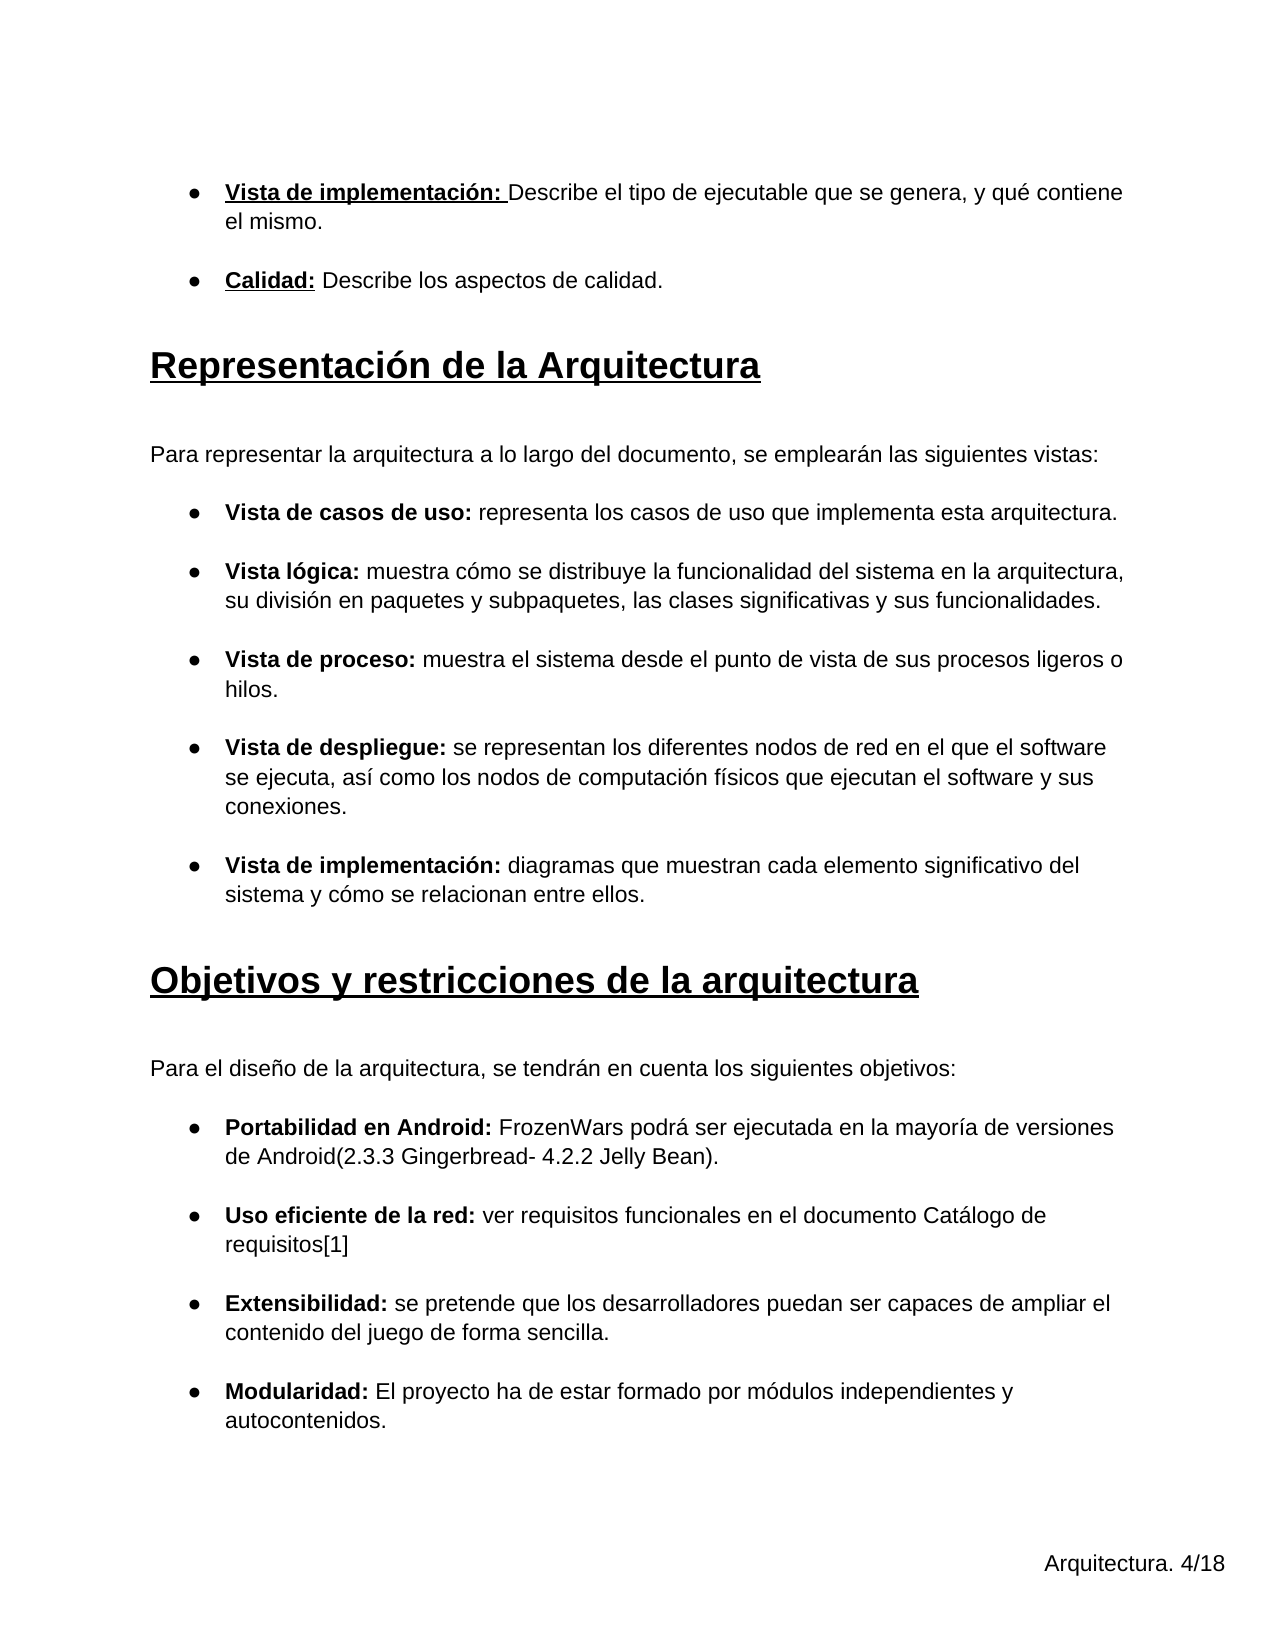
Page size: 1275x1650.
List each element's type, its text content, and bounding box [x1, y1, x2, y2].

text Representación de la Arquitectura [150, 345, 1125, 387]
list Vista de casos de uso: representa los casos de uso que implementa esta arquitectura. [187, 500, 1125, 526]
list Vista de implementación: Describe el tipo de ejecutable que se genera, y qué contiene el mismo. [187, 179, 1125, 234]
list Modularidad: El proyecto ha de estar formado por módulos independientes y autocontenidos. [187, 1379, 1125, 1434]
text Para representar la arquitectura a lo largo del documento, se emplearán las siguientes vistas: [150, 441, 1125, 467]
list Vista lógica: muestra cómo se distribuye la funcionalidad del sistema en la arquitectura, su división en paquetes y subpaquetes, las clases significativas y sus funcionalidades. [187, 559, 1125, 614]
list Uso eficiente de la red: ver requisitos funcionales en el documento Catálogo de requisitos[1] [187, 1202, 1125, 1257]
list Vista de implementación: diagramas que muestran cada elemento significativo del sistema y cómo se relacionan entre ellos. [187, 852, 1125, 907]
list Vista de proceso: muestra el sistema desde el punto de vista de sus procesos ligeros o hilos. [187, 647, 1125, 702]
list Extensibilidad: se pretende que los desarrolladores puedan ser capaces de ampliar el contenido del juego de forma sencilla. [187, 1291, 1125, 1346]
list Vista de despliegue: se representan los diferentes nodos de red en el que el software se ejecuta, así como los nodos de computación físicos que ejecutan el software y sus conexiones. [187, 735, 1125, 819]
text Para el diseño de la arquitectura, se tendrán en cuenta los siguientes objetivos: [150, 1056, 1125, 1081]
list Portabilidad en Android: FrozenWars podrá ser ejecutada en la mayoría de versiones de Android(2.3.3 Gingerbread- 4.2.2 Jelly Bean). [187, 1114, 1125, 1169]
text Objetivos y restricciones de la arquitectura [150, 959, 1125, 1001]
list Calidad: Describe los aspectos de calidad. [187, 267, 1125, 293]
